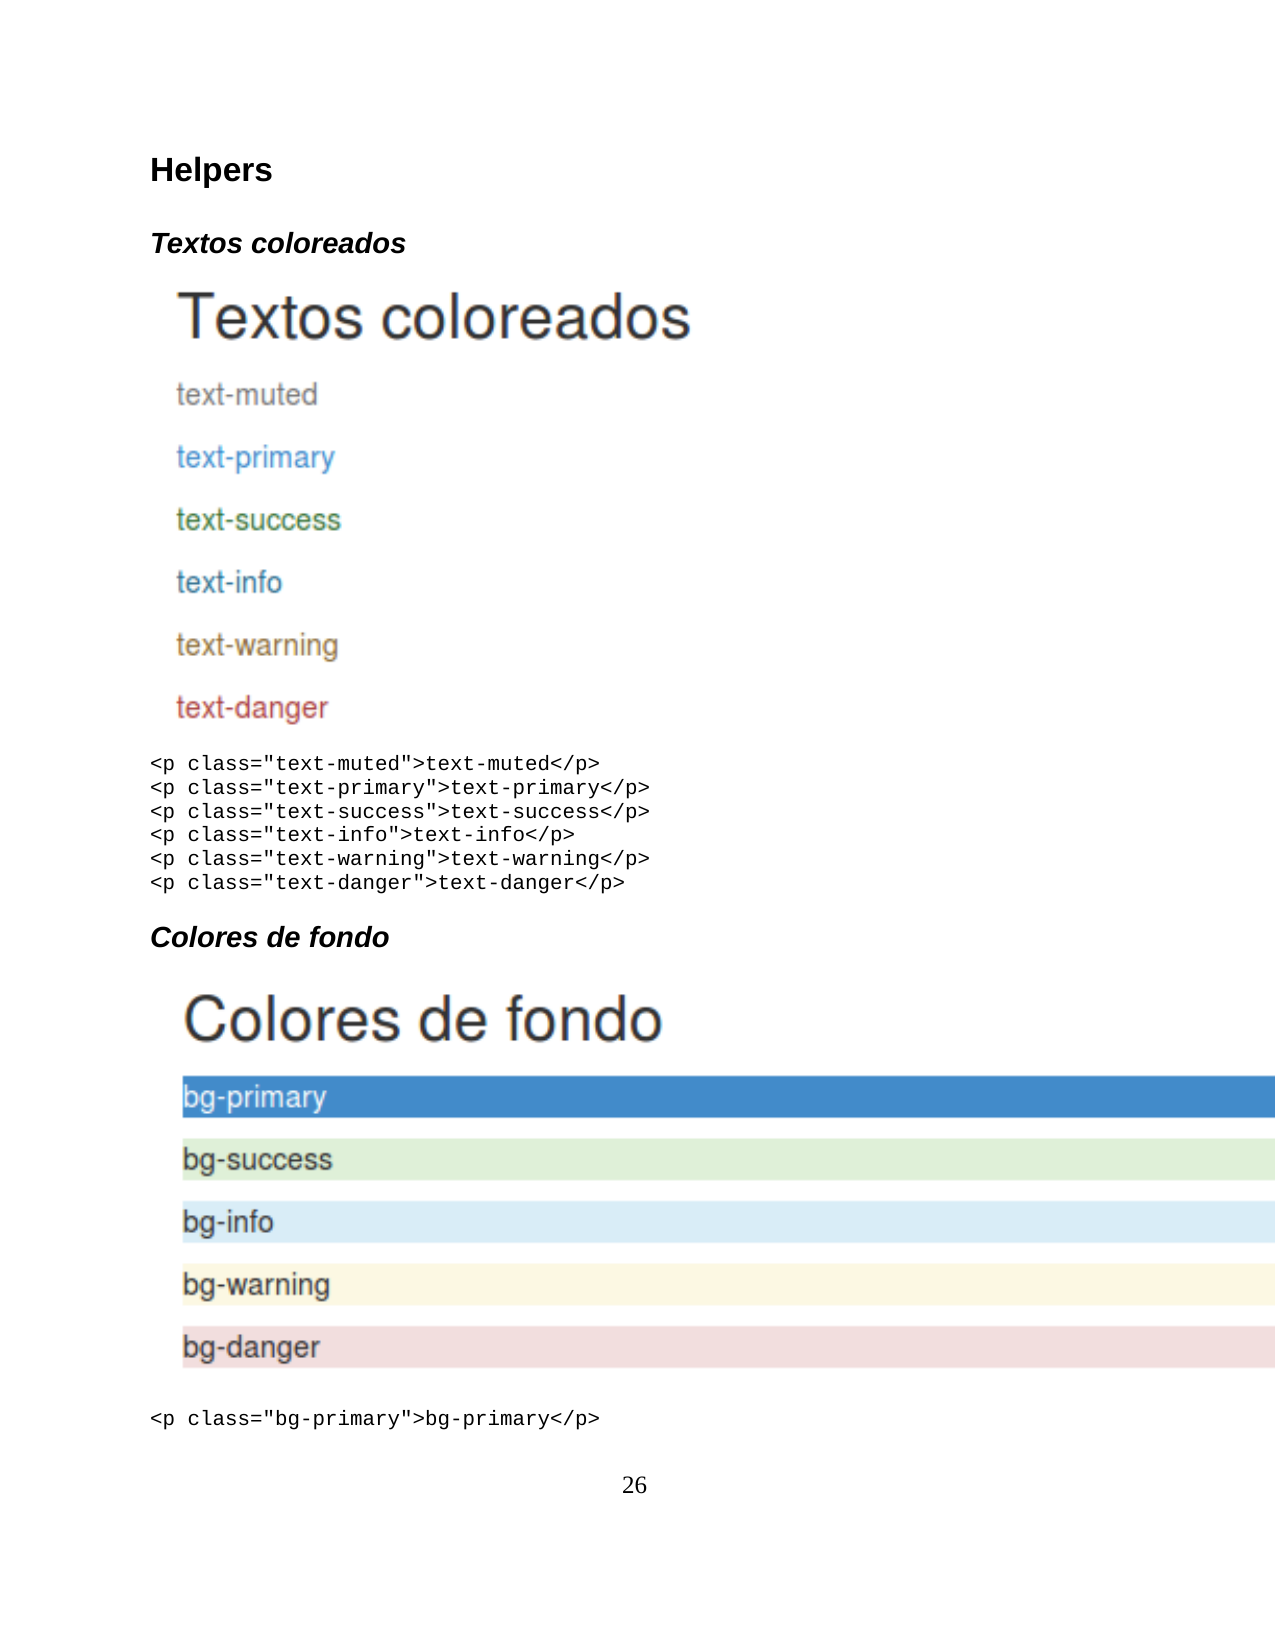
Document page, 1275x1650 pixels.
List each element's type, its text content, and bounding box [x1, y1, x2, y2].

text <p class="text-info">text-info</p> [150, 824, 1125, 848]
picture [150, 272, 736, 754]
text <p class="text-success">text-success</p> [150, 801, 1125, 824]
subtitle Textos coloreados [150, 226, 1125, 260]
text <p class="text-muted">text-muted</p> [150, 753, 1125, 777]
text <p class="text-danger">text-danger</p> [150, 872, 1125, 895]
text <p class="bg-primary">bg-primary</p> [150, 1408, 1125, 1432]
subtitle Colores de fondo [150, 920, 1125, 954]
picture [150, 966, 1275, 1408]
text <p class="text-primary">text-primary</p> [150, 777, 1125, 801]
text <p class="text-warning">text-warning</p> [150, 848, 1125, 872]
subtitle Helpers [150, 150, 1125, 189]
